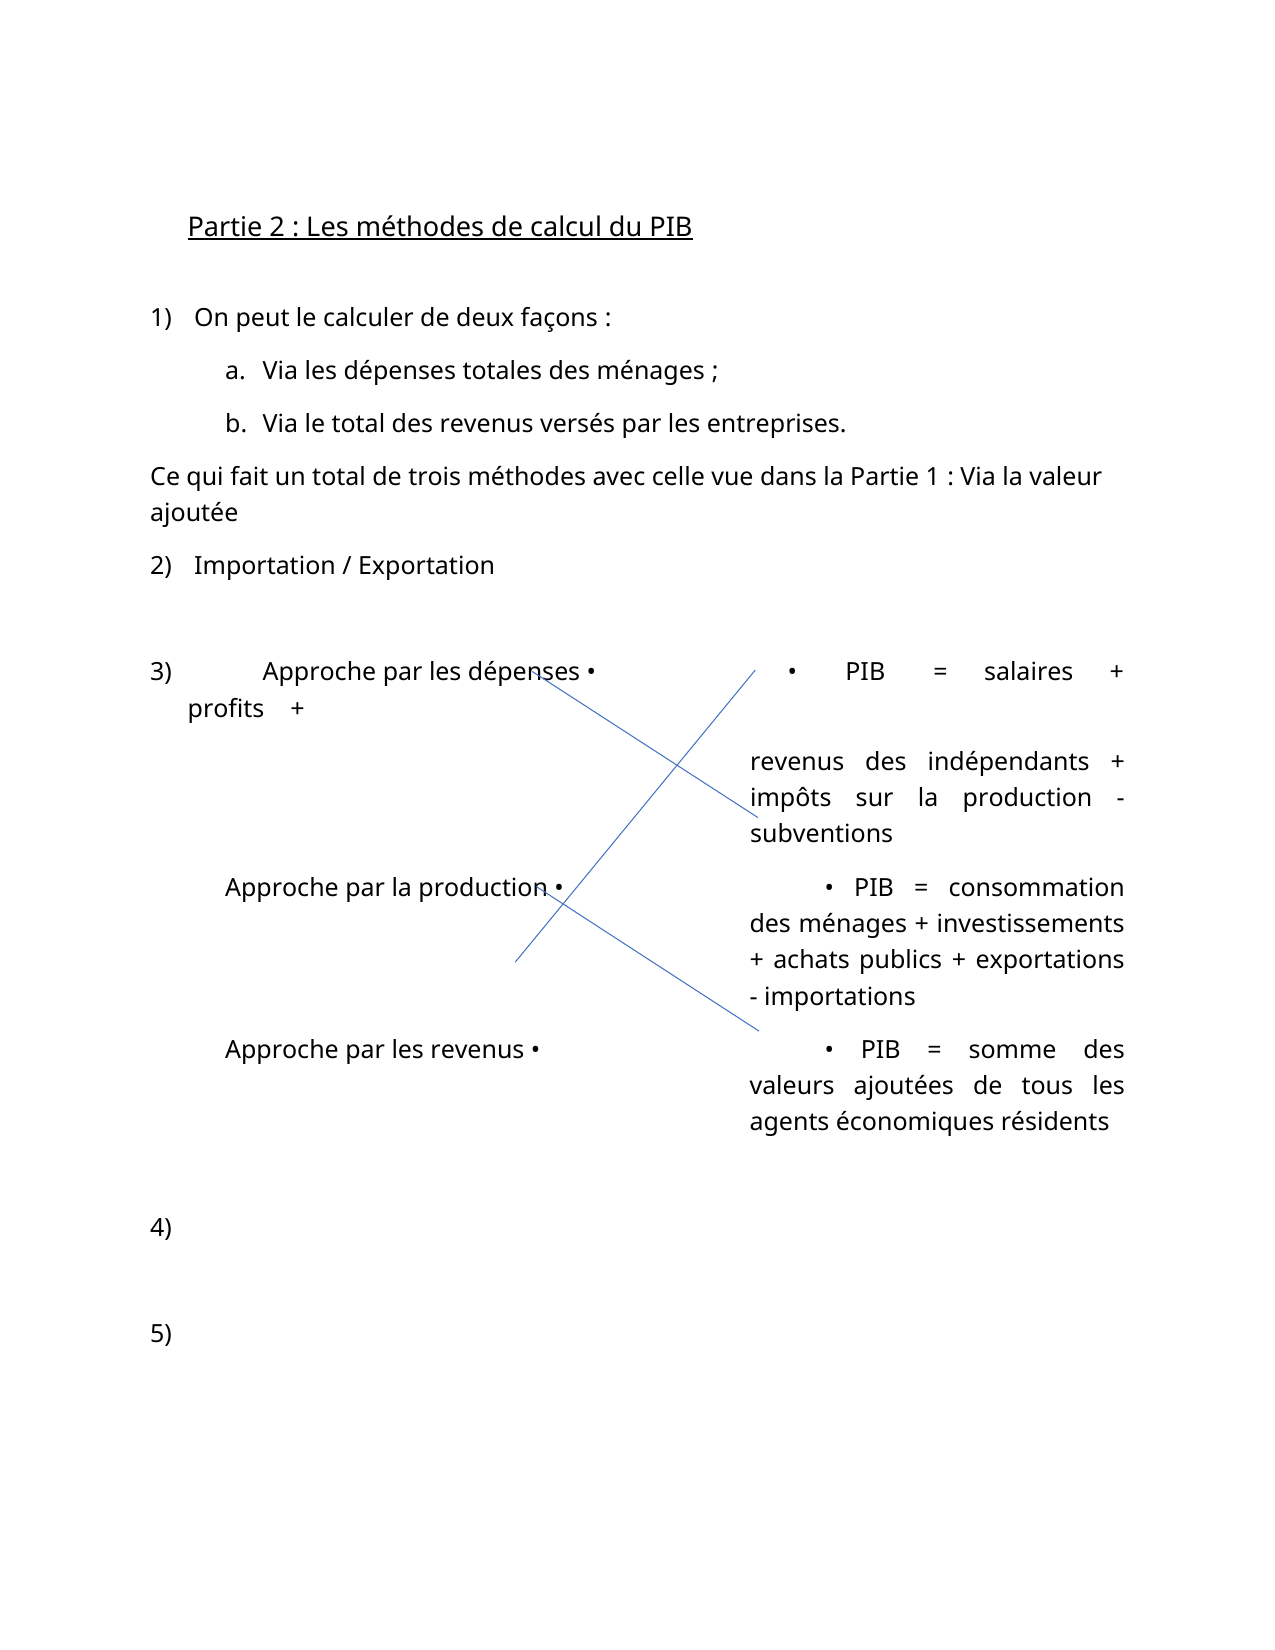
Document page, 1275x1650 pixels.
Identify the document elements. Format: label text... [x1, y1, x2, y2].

list On peut le calculer de deux façons : [150, 299, 1125, 334]
text Approche par la production • [225, 869, 727, 1012]
text Approche par les revenus • • PIB = somme des valeurs ajoutées de tous les agents économiques résidents [225, 1031, 1125, 1138]
text Ce qui fait un total de trois méthodes avec celle vue dans la Partie 1 : Via la valeur ajoutée [150, 459, 1125, 529]
subtitle Partie 2 : Les méthodes de calcul du PIB [150, 207, 1125, 244]
list Via le total des revenus versés par les entreprises. [225, 406, 1125, 440]
text • PIB = consommation des ménages + investissements + achats publics + exportations - importations [565, 869, 1125, 1012]
list Importation / Exportation [150, 548, 1125, 582]
list revenus des indépendants + impôts sur la production - subventions [750, 743, 1125, 850]
list Via les dépenses totales des ménages ; [225, 353, 1125, 387]
list Approche par les dépenses • • PIB = salaires + profits + [150, 654, 1125, 724]
